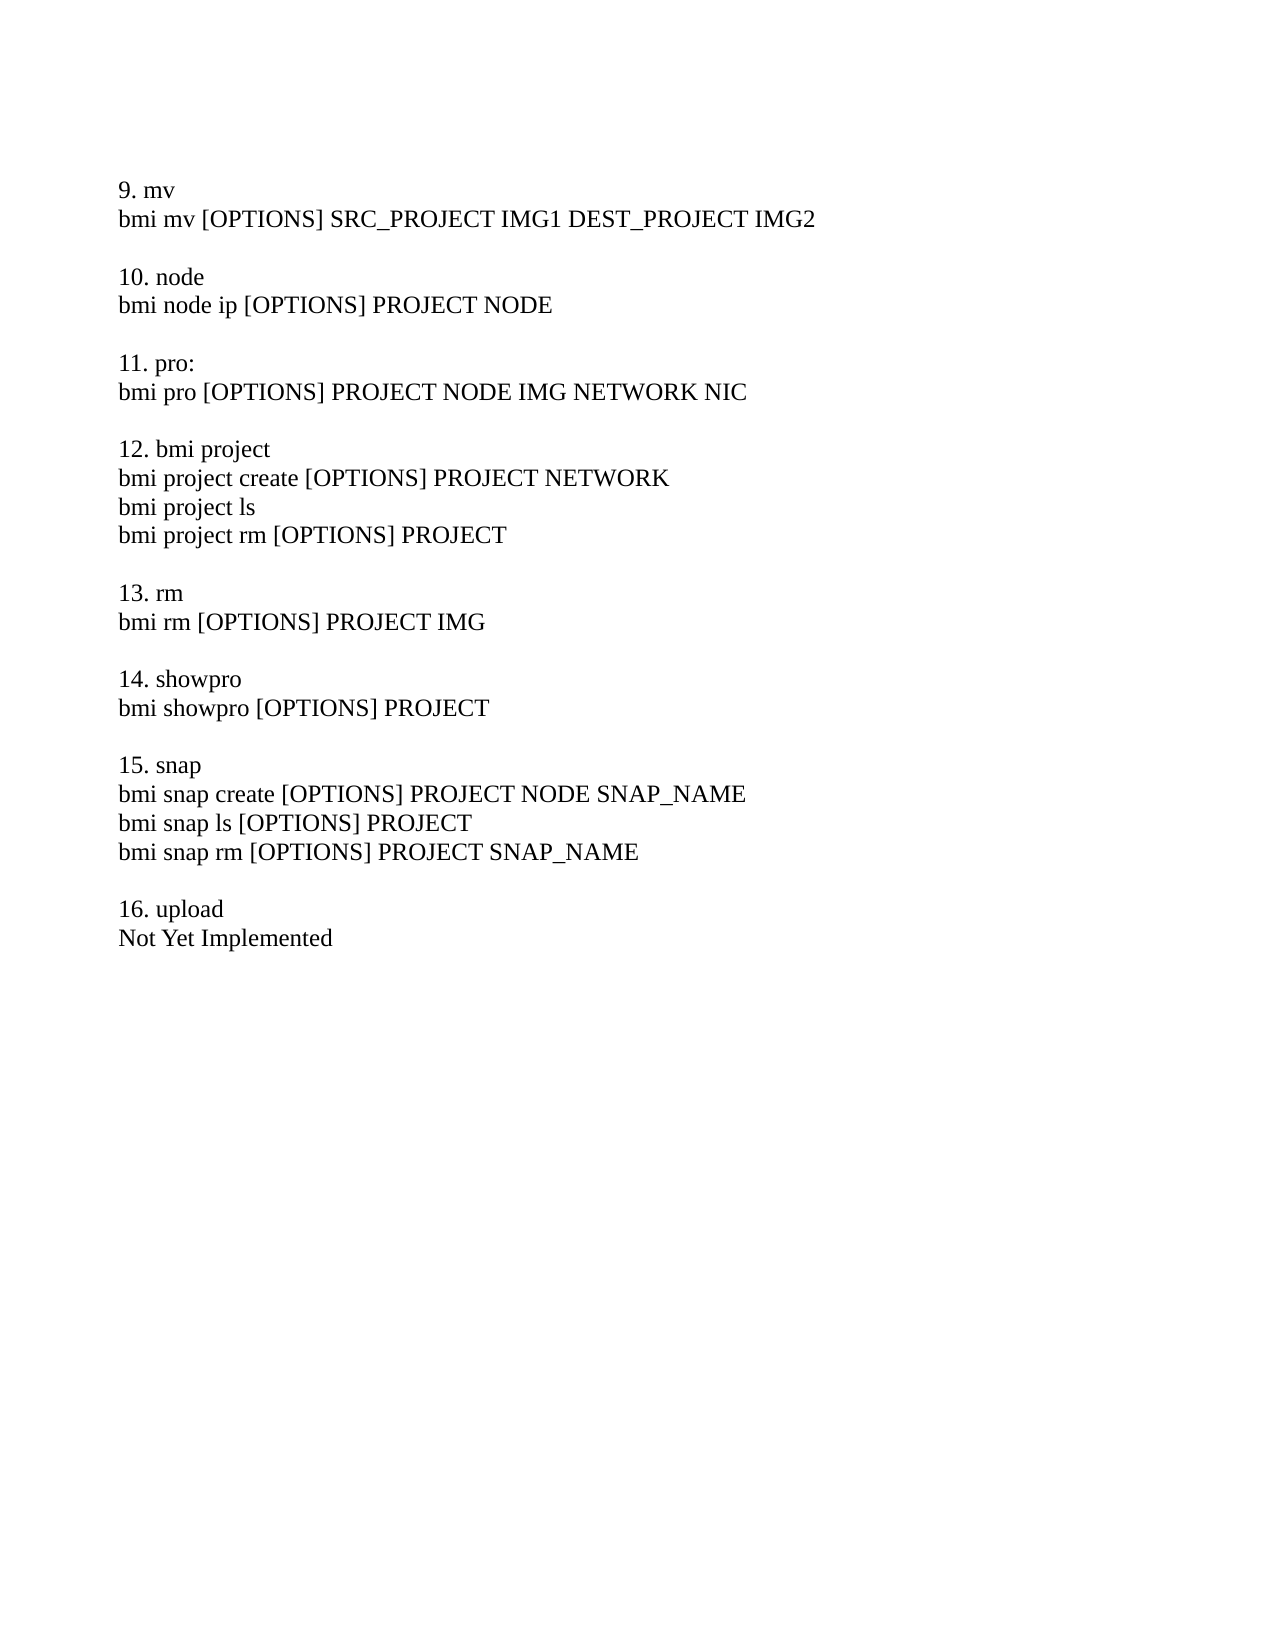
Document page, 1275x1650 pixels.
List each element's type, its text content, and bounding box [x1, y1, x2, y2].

text bmi showpro [OPTIONS] PROJECT [118, 693, 1157, 722]
text Not Yet Implemented [118, 923, 1157, 952]
text bmi mv [OPTIONS] SRC_PROJECT IMG1 DEST_PROJECT IMG2 [118, 204, 1157, 233]
text bmi snap create [OPTIONS] PROJECT NODE SNAP_NAME [118, 779, 1157, 808]
text bmi project create [OPTIONS] PROJECT NETWORK [118, 463, 1157, 492]
text 16. upload [118, 894, 1157, 923]
text 13. rm [118, 578, 1157, 607]
text 14. showpro [118, 664, 1157, 693]
text bmi project ls [118, 492, 1157, 521]
text bmi snap ls [OPTIONS] PROJECT [118, 808, 1157, 837]
text 11. pro: [118, 348, 1157, 377]
text bmi project rm [OPTIONS] PROJECT [118, 521, 1157, 549]
text bmi node ip [OPTIONS] PROJECT NODE [118, 291, 1157, 319]
text 12. bmi project [118, 434, 1157, 463]
text bmi snap rm [OPTIONS] PROJECT SNAP_NAME [118, 837, 1157, 866]
text bmi pro [OPTIONS] PROJECT NODE IMG NETWORK NIC [118, 377, 1157, 406]
text 10. node [118, 262, 1157, 291]
text 9. mv [118, 176, 1157, 204]
text bmi rm [OPTIONS] PROJECT IMG [118, 607, 1157, 636]
text 15. snap [118, 751, 1157, 779]
